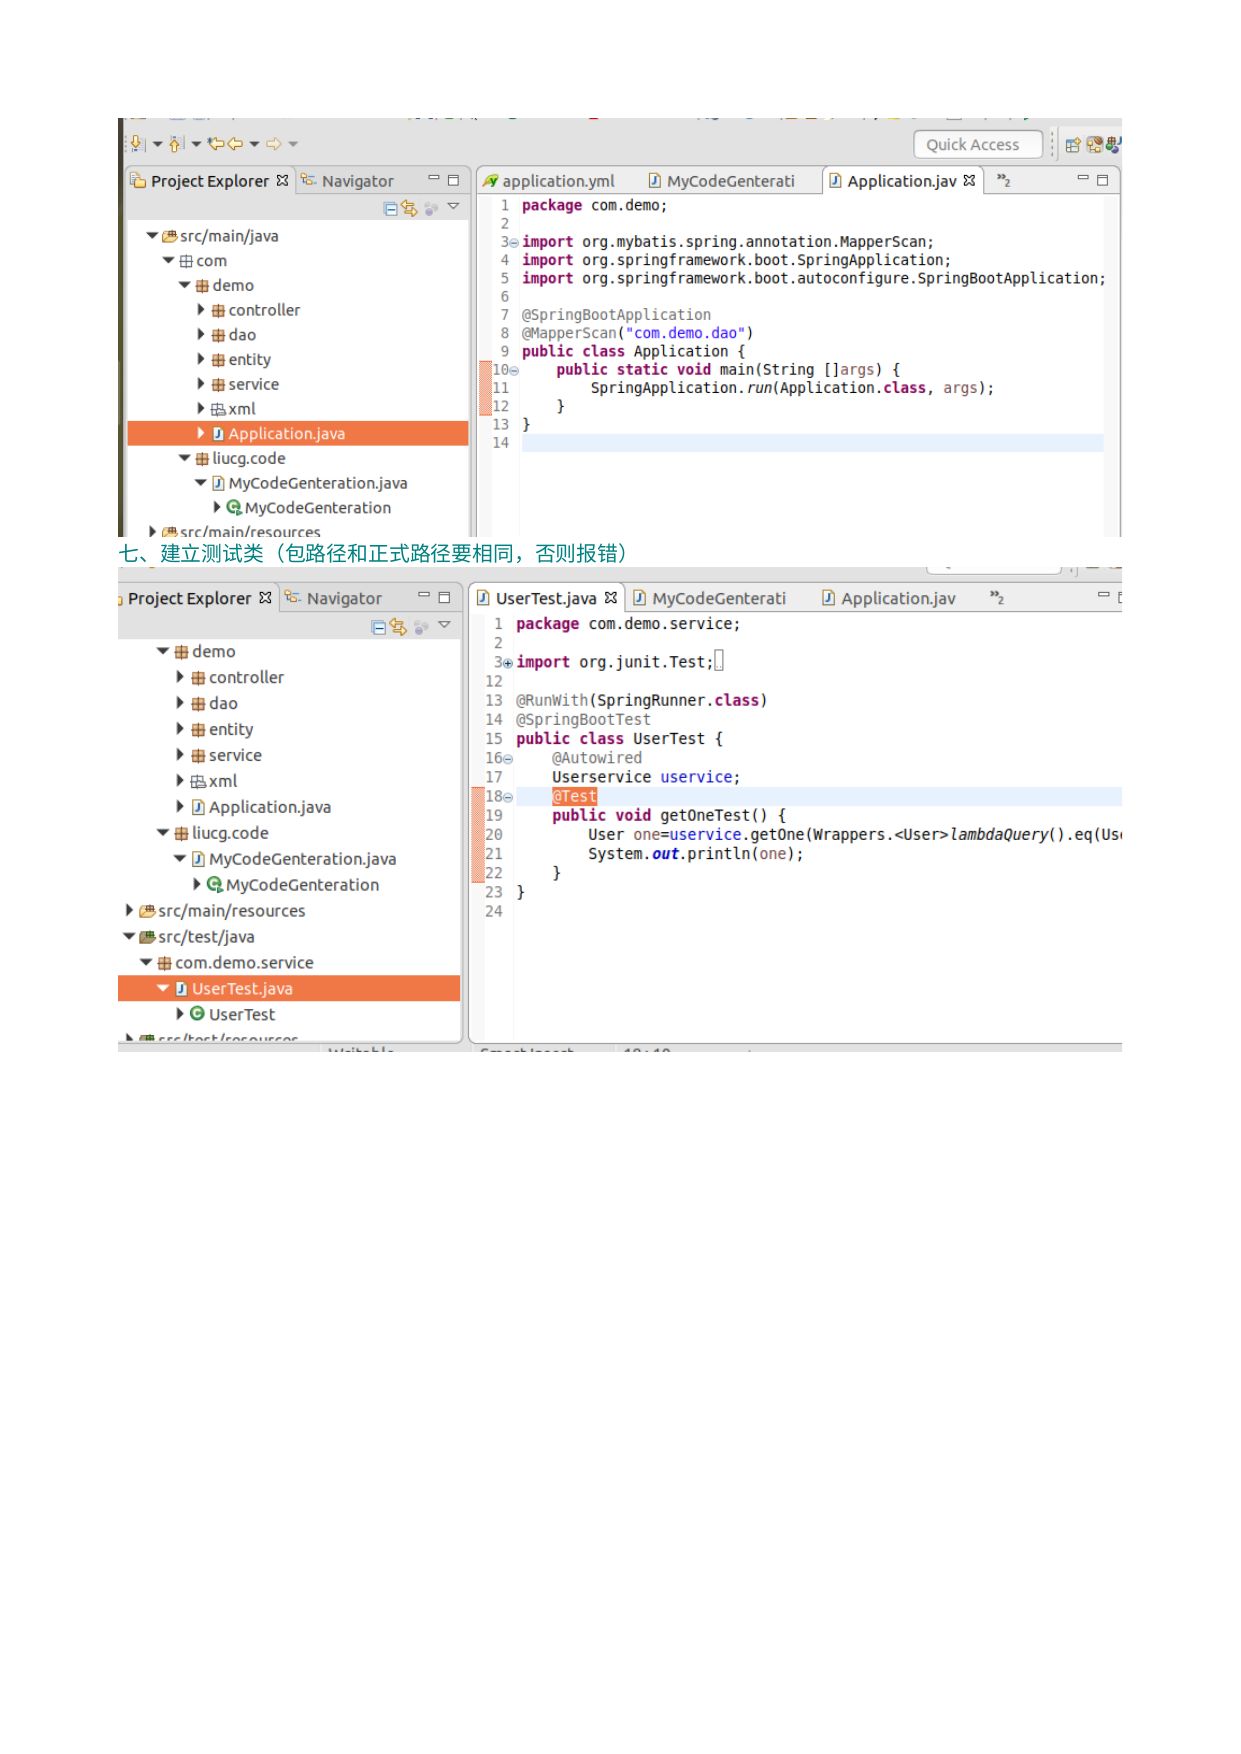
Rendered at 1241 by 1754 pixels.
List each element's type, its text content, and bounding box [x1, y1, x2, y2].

picture [118, 567, 1123, 1052]
text 七、建立测试类（包路径和正式路径要相同，否则报错） [118, 537, 1122, 567]
picture [118, 118, 1123, 537]
